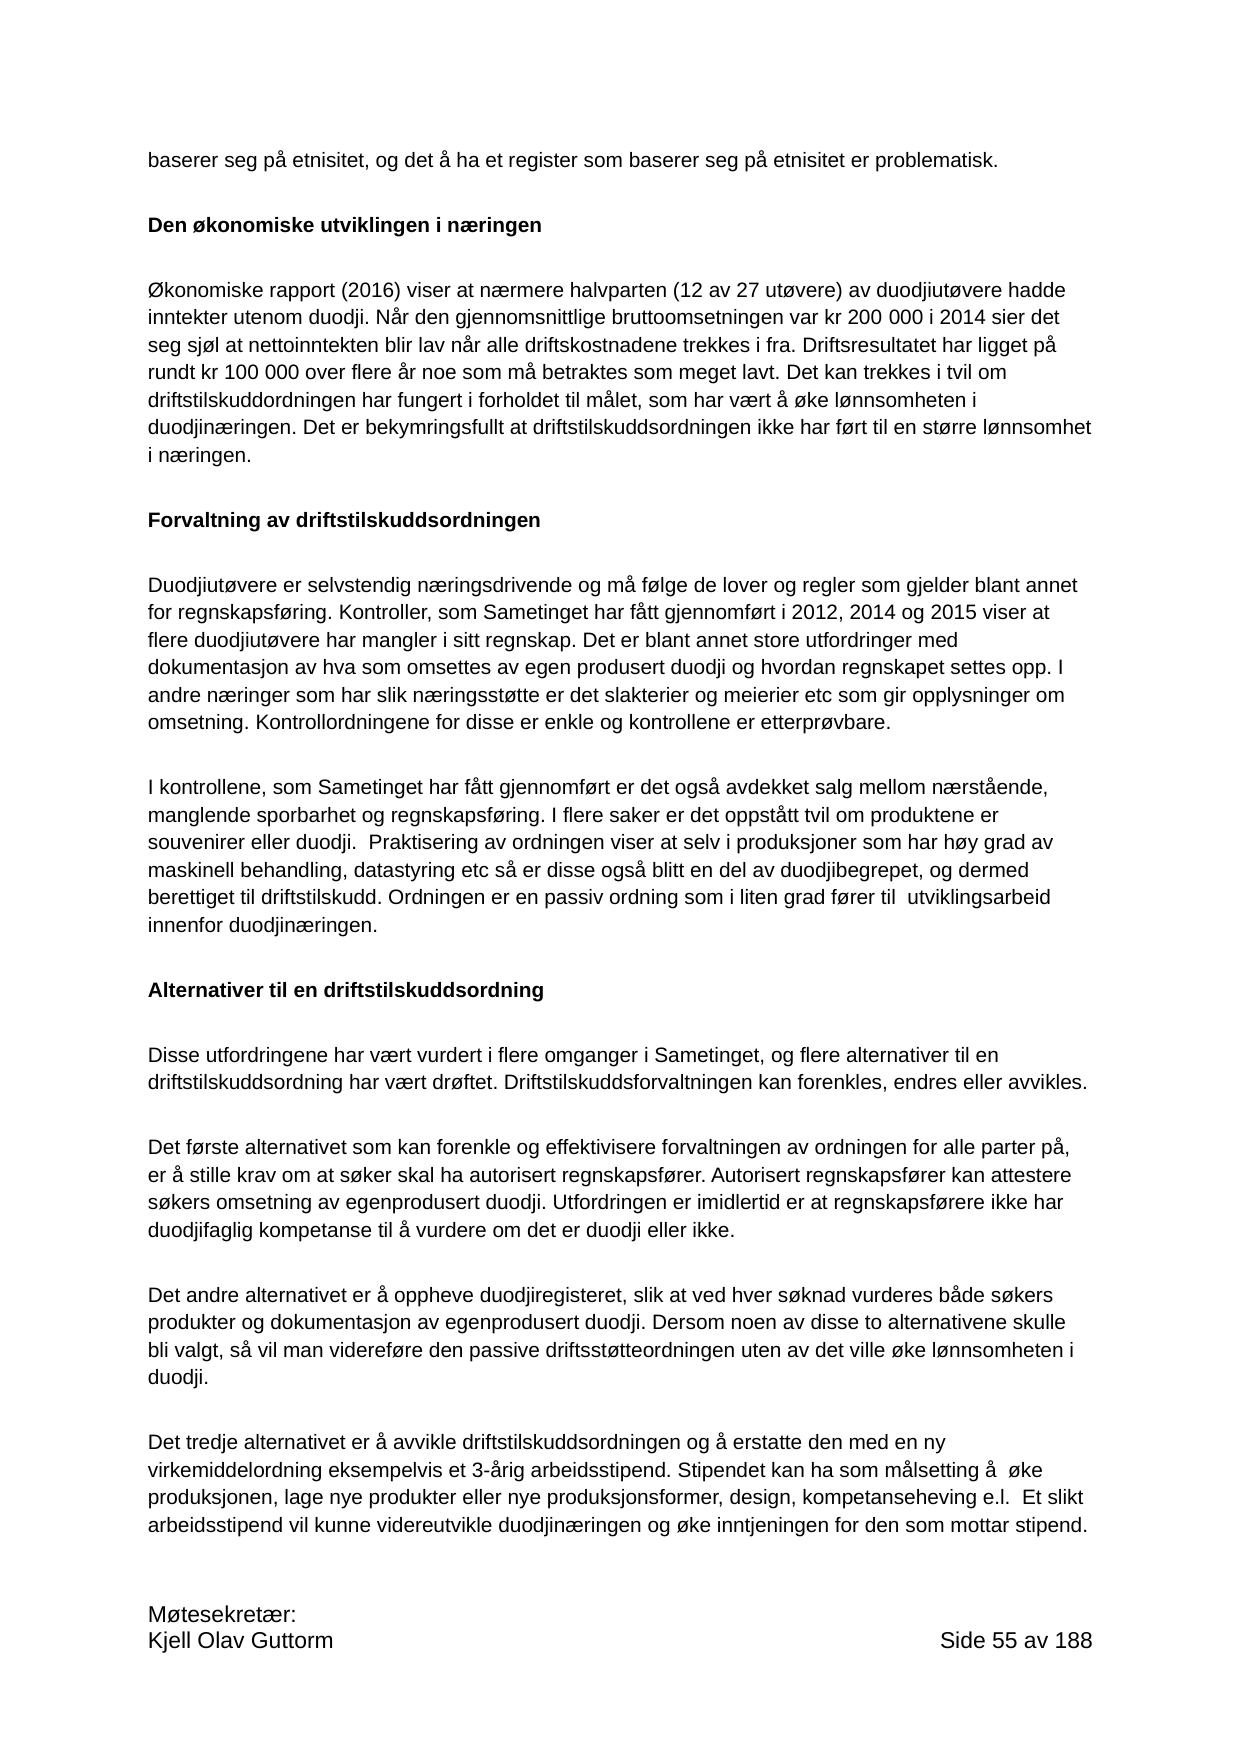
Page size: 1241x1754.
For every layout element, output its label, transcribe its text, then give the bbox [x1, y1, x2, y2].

table_header Forslag og merknader Sametingsrådets forslag til innstilling: Sametinget har drøftet Melding om duodji. Meldingen er vedlagt protokollen. Sametingsmelding om duodji 1 Innledning Dette er første gang Sametinget avgir en egen melding om duodji. Målet med meldingen er å utvikle et styringsdokument for duodji og signalisere tydeligere målsettinger for det politiske arbeidet. Sametinget må ha en langsiktig politikk og strategi for utviklingen av duodji. I likhet med andre næringer skjer det endringer blant annet i de økonomiske rammebetingelsene, rettsutvikling og innenfor duodjinæringen. Duodji er en kulturbærende næring som har stor betydning for samiske språk og kultur og samisk næringsutvikling. Det er viktig å sikre at duodji overlever både som kultur og næring. Duodji er også et viktig identitetsskapende element i det samiske samfunnet. Sametinget har et overordnet mål om å utvikle duodji som en framtidsrettet og attraktiv næring. Denne meldingen avgrenses derfor mot duodji som næring. Økt omsetning av egenprodusert duodji for et større marked står sentralt i Sametingets satsing. Med dette menes at duodjinæringen er istand til å tilpasse seg endringer og utfordringer i næringen, og at profesjonaliteten, inntjeningen og lønnsomheten i næringen økes. 2 Status duodjinæringen 2.1 Økonomisk rapport Det har blitt utarbeidet økonomiske rapporter om utviklingen i duodjinæringen siden 2006. Rapportene beskriver næringens økonomiske situasjon, og de årlige forhandlingene om næringsavtale for duodji tar utgangspunkt i denne. Rapportene viser økonomisk status for duodjiutøvere som har søkt driftstilskudd til Sametinget. Det er også gjort en sammenligning med tilsvarende oversikter for de tre foregående årene. Analysene er basert på data fra søknadene om forrige års økonomiske forhold. Oppsummert viser analyser fra økonomisk rapport 2016 at den gjennomsnittlige duodjiutøveren driver et enkeltmannsforetak, er kvinne og bosatt i Finnmark. Driftstilskuddet fra Sametinget er fortsatt en viktig faktor for utøverens økonomi. Uten driftstilskudd ville den gjennomsnittlige utøveren hatt et marginalt overskudd i sin virksomhet. Totalt blant søkerne var omsetning av egenprodusert duodji 8,5 millioner kroner. Gjennomsnittlig omsetning er ca kr 315.000. Det er stor variasjon i omsetningen av egenprodusert duodji for utøverne, fra 2,8 millioner kroner til 51.000 kroner. Sametinget antar at denne omsetningen også har andre ringvirkninger så som utsalgssteder for duodji, vanlige butikker, messearrangementer etc. I 2014 var kostnader til produksjonen større enn omsetningen i duodji. Det førte blant annet til at overskuddet (driftsresultatet)gikk ned i 2014. Ingen utøvere har rapportert underskudd i 2015 mot at det var 2 utøvere med underskudd i 2014. Det er for tidlig å si om det er en tendens eller ikke. Det var 27 søkere som sendte inn sine søknader på driftstilskudd i 2015 og 2016. Dette er 33 prosent av de registrerte duodjiutøverne. Dette er et markert færre antall søkere enn fra 2013 og tidligere år. Rapporten sier ikke noe om årsaken til nedgang i antall søkere. Det kan tenkes at søkertekniske forhold, naturlig avgang og kontroll av regnskap som Sametinget startet med i 2012 kan bidra til en forklaring. Tabell 2.1: Andelen søkere av alle registrerte utøvere Tallgrunnlaget for rapportene dermed er noe spinkelt til å trekke generelle konklusjoner om den økonomiske utviklingen i duodji. Med få respondenter kan mindre endringer føre til store relative utslag i statistikken. Likevel gir det oss en pekepinn over den økonomiske utviklingen i duodjinæringen. Den gjennomsnittlige duodjiutøveren er (for søknadsåret 2016): Vedkommende utøver driver et enkeltmannsforetak , er kvinne og bosatt i Finnmark. Av en total omsetning på 298.000 utgjør egenproduksjon av duodji 220.000. Omsetningen er på samme nivå som 2014, mens andelen egenproduksjon er gått noe ned. Driftsresultatet er 40 prosent, en økning på 13 prosent i forhold til tallene fra 2014 Driftstilskuddet er fortsatt en viktig faktor for utøverens økonomi. Uten driftstilskudd ville den gjennomsnittlige utøveren hatt et marginalt overskudd i sin virksomhet. I 2015 var det ingen utøvere med underskudd, mens det i 2014 var to og fire i 2012. Ti av søkerne i 2015 unngikk underskudd på grunn av det mottatte driftstilskuddet. Duodjiaktøren som har rapportert inn sine tall for 2015 er ikke så veldig ulik den aktøren som har rapportert sine tall tidligere år. For søknadsåret 2015 og 2016 kommer 67 prosent av søkerne fra Kautokeino og Karasjok. Andelen søkere fra Kautokeino er stabilt. Det er en liten nedgang i antall søkere fra Karasjok og en tilsvarende liten økning av søknader fra andre steder. I gruppen andre inngår søknader fra Nesseby, Tana, Porsanger, Kåfjord, Røros, Nordreisa, Sørfold og Sørreisa. Det er fortsatt en klar overvekt av kvinnelige søkere (70 prosent) – det samme som forrige år. Denne kjønnsfordelingen har vært relativt stabil siden 2010. Rapporten sier ikke noe om aldersfordeling på søkerne. For søknadsåret 2015 kom to søknader fra aksjeselskaper, resten var enkeltmannsforetak. I 2016 var det tre søknader fra aksjeselskap, resten er enkeltmannsforetak. For søknadsåret 2015 har en fjerdedel av søkerne formell utdanning i duodji. Med formell utdanning menes fagbrev eller høyere utdanning. Rapporten tar ikke for seg den tradisjonelle kunnskapsoverføringen som skjer i hjemmet. Seks personer har fagbrev og én person har høyere utdanning. Det er like mange personer som rapporterer at de har fagbrev innen duodji i 2012 som i 2014. I 2012 var det seks personer som rapporterte at de hadde høyere utdanning. For søknadsåret 2016 har ca 40% formell utdanning innen duodji. Åtte personer har fagbrev og to personer har høyere utdanning. Totalt var omsetning av egenprodusert duodji 7,3 millioner kroner i 2015 mot 8,5 millioner i 2016. Gjennomsnittlig omsetning er kr 303 000 i 2015 og ca kr 315 000 i 2016. Det er stor variasjon i omsetningen av egenprodusert duodji for utøverne, fra over 2 millioner kroner til 50 000 kroner. I 2014 viser tallene at driftsresultatet er redusert fra kr 107 000 i 2008 til kr 103 000. Dersom vi utelater de to store utøverene for 2014 får vi et fall i både inntekter, kostnader og resultat. Nedgang i gjennomsnittlige totale inntekter på kr 52 000, mens driftsresultatet viser en nedgang på kr 28 000. Når vi utelater de tre største utøverne i materialet for 2015 får vi et fall i både inntekter, kostnader, mens driftsresultatet fortsatt viser en stigning. Nedgang i gjennomsnittlige totale inntekter på kr 55.000, mens driftsresultatet viser en økning på kr 15.000. Av de 27 søkerne i 2015 har 12 utøvere (44 prosent) inntekter utenom duodji. Tre av disse har andre inntekter som er større enn inntektene fra duodji-aktiviteten. Fem av disse har relativt små (marginale) andre inntekter. De fire siste har andre inntekter rundt halvparten av duodji-inntektene. Av de 27 søkerne i 2016 har 10 utøvere (37 prosent) inntekter utenom duodji. Tre av disse har andre inntekter som er større enn inntektene fra duodji-aktiviteten. Tre har relativt små (marginale) andre inntekter. De fire siste har i gjennomsnitt andre inntekter rundt halvparten av duodji-inntektene. Som tidligere år er det for søknadsåret stor variasjon mellom den utøver som har den høyeste totale inntekten (ca 3,3 mill) og den utøver med den laveste (51.000). Det er et relativt markert skille i utviklingen i gjennomsnittlige inntekter og kostnader fram til 2010 og etter 2010. Tallene for 2014 viser en liten tilbakegang fra 2012, men fortsatt en stigning i forhold til 2010. Tallene for regnskapsåret 2015 for samtlige utøvere viser at selv om økningen i kostnader og inntekter flater noe ut går driftsresultatet opp med ca 10 %. Rapportene for 2015 og 2016 viser at den viktigste salgskanalen er direkte salg. Praktisk talt alle mener dette er viktig. Men også messer – som langt på vei også er en direkte salgskanal – kommer høyt opp. Internett og postordresalg anses som de minst viktige salgskanalene. 2.2 Definisjon av duodji Ved utformingen av en langsiktig politikk for duodjinæringen er det nødvendig å ha en oppfatning om hva duodji er. Hvor går grensen mellom et kommersielt masseprodusert produkt og duodji? Hvilken vekt skal samisk kultur skal ha i den framtidige utviklingen av duodji? Samtidig skaper samisk nydesign nye markeder og nye kundegrupper. For enkelte er samisk inspirerte klær en viktig del av den samiske identiteten. Duodjiproduksjonen vil endre seg med utviklingen i resten av samfunnet. Det kommer nye materialer, nye produkter, ny design, nye produksjonsmetoder, nye råvarer og nye markeder. Det er ulik grad av mekanisering innenfor duodjinæringen og det er også ulike oppfatninger om hvilke materialer som kan tillates i duodjiproduksjonen. Dette skaper utfordringer ved en definisjon av duodji, og en definisjon må av den grunn være såpass fleksibel og overordnet at den tar hensyn til blant annet framtidige endringer. Innenfor duodjinæringen finner vi dag både tradisjonell duodji og ny samisk design. Siden duodji kan være så mangeartet, har det over lengre tid vært forsøkt å få til en felles definisjon av duodji. De samiske duodjiorganisasjonene Sámiid Duodji og Duojáriid Ealáhussearvi kom i 2014 fram til at en detaljert definisjon for all duodji ikke er mulig, men ble enige om en felles overordnet definisjon av duodji: «Duodji er et samisk samlebegrep for all form for skapende aktiviteter utformet av duojár. Dette omfatter håndverk, brukskunst og bearbeidede materialer med basis i samisk kultur og tradisjoner. Duodjiproduksjon( duoddjon) omfatter fremstilling av egenproduserte kvalitetsvarer, bruksting, gjenstander og klær som gjenspeiler samisk levemåte og kulturtradisjoner både når det gjelder valg og bearbeiding av råmaterialer, samt den estetiske utfoldelsen ved formgivning, utforming og produksjons metode.» Sameslöjdstiftelsen Sámi Duodji i Sverige definerer duodji som:”Sámi duodji, samiskt hantverk, är den samiska benämningen för handgjorda samiska produkter som kläder, husgeråd, redskap och utsmyckning. Hantverket har en lång tradition. Grunden för samiskt hantverk är också idag material från naturen. Samiskt hantverk är utfört efter gammal tradition och tillpassat nya tekniker och användningsområden från ort till ort. Med duodji menar vi den slöjd och det konsthantverk som tillverkats av samer, dvs. det som utgår från samiska traditioner, samiskt formtänkande, samiska mönster och färger. Ordet duodji används också som ett äkthetsmärke för sameslöjd och samiskt konsthantverk. Det handlar i första hand om hantverket och om den samiska livsformen i andra hand.” I forbindelse med arbeidet som Samerådet har igangsatt om revitalisering av duodji merke, så har det vært forsøkt å få en felles definisjon av duodji over landegrensene. Dette har imidlertid ikke latt seg gjøre. Sametinget ser at en detaljert definisjon av duodji er en utfordring, og det er et spørsmål om en slik definisjon er hensiktsmessig. Det er viktig å ikke lage en så snever ramme for duodji som kan bidra til å hemme en naturlig utvikling av næringen. En snever definisjon kan på sikt svekke betingelsene for en lønnsom næringsutvikling. En definisjon må av den grunn være såpass fleksibel og overordnet at den tar hensyn til blant annet framtidsretta utvikling i duodjinæringen. Sametinget mener derfor at definisjonen som duodjiorganisasjonene Sámiid Duodji og Duojáriid Ealáhussearvi kom fram til i 2014 vil være dekkende for det videre arbeidet. 2.3. Aktører i duodji Duodjiorganisasjonene Sámiid duodji og Duojáriid Ealáhussearvi og Sametinget undertegnet en hovedavtale for duodjinæringen 29.03.05. I avtalen går det fram at partene skal føre forhandlinger om en løpende næringsavtale for duodji med tiltak som tar sikte på en utvikling av næringen i samsvar med de politiske mål og retningslinjer for næringen som til enhver tid er vedtatt i Sametinget. Den største aktøren i duodji, Duodjeinstituhtta, er ikke en del av forhandlingene om næringsavtale for duodji. Duodjiorganisasjonene er Sametingets viktigste samarbeidsaktører innen duodjinæringen. Organisasjonene oppnevner blant annet medlemmer til fagutvalg for duodji og økonomisk utvalg. De utarbeider også en rekke utredninger og rapporter som danner viktige beslutningsgrunnlag også for Sametinget. Sámiid duodjis formål er å fremme duodjiutøvernes interesser økonomisk, faglig, sosialt og kulturelt. Organisasjonen skal blant annet bedre duodjiutøvernes rammebetingelser. Den skal også være pådriver for utvikling av kulturbærende og næringsrettet duodjivirksomhet. Duojáriid Ealáhussearvis formål er å arbeide for at den enkelte duodjiprodusent får tilfredsstillende arbeidsbetingelser og utviklingsmuligheter. Organisasjonen skal også fremme bedre rammevilkår for enkeltprodusenters lønnsomhet. Tabell 2.2 Medlemsutvikling i Sámiid Duodji og Duojáriid Ealáhussearvi fra 2012 – 2016: Siden 2012 har antall medlemmer i Sámiid Duodji økt fra 170 til 193 i 2016. Duojáriid Ealáhussearvi er en mindre organisasjon enn Sámiid Duodji, og her har medlemsutviklingen mer eller mindre vært stabil de siste årene. Stiftelsen Duodjeinstituhtta har en viktig rolle i forhold til utvikling og veiledning av duodjifaglige spørsmål og regionale utviklingsprosjekter. Duodjeinsituhttas hovedmål er å fremme næringsutvikling med utgangspunkt i tradisjonell duodji. Instituttet skal være et landsomfattende teknisk og faglig kompetanse miljø innen duodji. Duodjeinstituhtta skal også medvirke til å utvikle og bistå med fagkompetanse innen duodji, yte bistand og produktutvikling og produksjonsveiledning, initiere til å delta i forsøks- og utviklingsarbeid. Duodjienstitutuhtta har i 2017 5 lærlinger og en lærekandidat. Opplæringskontoret i reindrift og duodji har hovedkontor i Kautokeino. Opplæringskontoret har tilbud om fagopplæring til lærekandidat eller lærling innenfor duodjinæringen. Et av vilkårene for bli tatt opp som lærling er at vedkommende har videregående skole innenfor duodjifaget. I perioden 2012 til 2016 har 16 lærlinger/ lærekandidater fått fagbrev. Det er også flere som har utsatt fagprøven til 2017. Tabell 2.3 Oversikt over antall lærlinger med fagprøve fra 2012 – 2016 (Opplæringskontoret for reindrift og duodji, 2017): Sametinget finansierer alle ovennevnte aktørene gjennom Sametingets årlige budsjettforhandlinger. 3 Sametingets virkemidler Sametinget avsetter og bruker betydelige midler til duodji. I 2017 var det satt av kr 34,5 millioner til næringsformål. Av dette er 14 millioner avsatt til duodji. Dette innebærer at 40 % av næringsbudsjettet er satt av til duodji. Regnskapet for 2016 viser at det ble brukt ca kr 15 millioner til duodji. Dette innebærer at i 2016 ble 46 % av midlene som Sametinget disponerer til næring, brukt til duodji. Tabell 3.1 Sametingets budsjett for duodjinæringen for 2016 Sametinget satte i 2016 av 7,9 millioner kroner til Næringsavtalen, 4,5 millioner til Duodjeintituhtta og nær 1,6 millioner kroner til Oppplæringskontoret i budsjettet for 2016. 3.1 Hovedavtalen for duodji Hovedavtalen for duodji ble vedtatt i 2005 og endret den 19.3.2007. Avtalen er inngått mellom Sametinget og duodjiorganisasjonene Landsorganisasjonen Sámiid Duodji og Duojáriid Ealáhussearvi. Avtalen angir blant annet retningslinjer og grunnlag for forhandlinger om næringsavtale for duodji og innretningen av duodjiregisteret. 3.2 Næringsavtalen for duodji Næringsavtalen for duodji, som årlig fremforhandles mellom duodjiorganisasjonene Sámiid duodji og Duojáriid Ealáhussearvi og Sametinget, er Sametingets viktigste redskap for utvikling av duodji. Målet for næringsavtalen er å utvikle en næringsrettet duodji med økt lønnsomhet og omsetning av egenproduserte varer. Næringsavtalen inneholder blant annet driftstilskudd til duodjiutøvere, investerings- og utviklingstilskudd, etablerertilskudd, velferdsordninger, salgsfremmende tiltak og tilskudd til organisasjoner. I tillegg inneholder næringsavtalen tiltak som avtales under forhandlingene så som kompetansehevende tiltak, merkevarebygging, tiltak innen salg og markedsføring etc. Partene setter av en totalramme og duodjimidlene øremerkes i en egen avsetning. Gjennom Sametingets årlige budsjettforhandlinger avsetter deretter Sametinget midler til duodjiformålene. Dette gjelder både tiltakene som er fremforhandlet, og direkte tilskudd til Duodjeinstituhtta og Opplæringskontoret for reindrift og duodji. Sametingsrådet fastsetter regelverk for disse virksomhetene. Driftstilskudd Driftstilskuddsordningen gjelder for duodjibedrifter som produserer tradisjonell duodji, og som er godkjent i duodjiregisteret. Fagutvalget i duodji er oppnevnt av duodjiorganisasjonene. Det er Fagutvalget i duodji som foretar en konkret vurdering av hvert produkt og vedtar om søker kan godkjennes i duodjiregisteret eller ikke. Duodjiproduktene godkjennes enkeltvis, og fagutvalget legger til grunn ulike kriterier i denne vurderingen. Fagutvalget vurderer blant annet om produktet har basis i samisk kulturtradisjon, graden av maskinbearbeiding, hvilke materialer som er brukt, kvaliteten og bruken av produktet. Samisk design kan ikke omfattes av driftstilskuddsordningen, men samisk design omfattes av andre ordninger innenfor duodji og kulturnæring som Sametinget forvalter. For å kunne bli vurdert i duodjiregisteret, så er det et krav om at søker skal tilfredsstille vilkårene for registering av Sametingets valgmanntall, men trenger ikke å stå i mantallet. Avtalepartene har i flere omganger vurdert om kravet til etnisitet skal slettes, men er blitt enige om å videreføre det. I følge økonomisk rapport for duodjinæringen, har driftstilskudd blitt en viktigere del av duodjiutøverens økonomi enn tidligere. Uten driftstilskudd ville den gjennomsnittlige utøveren hatt underskudd i sin virksomhet. En utfordring med denne ordningen er at det ikke finnes en omforent definisjon av hva duodji er. Det er ulike oppfatninger blant annet om i hvor stor grad en kan tillate maskinbearbeiding av produkter før det ikke lenger kan defineres som duodji. 3.3 Sametingets satsing på kulturnæring – Dáhttu Sametinget startet i 2012 en egen satsning for å jobbe med utviklingen av en mer lønnsom samisk kulturnæring. Et av satsningsområdene var å gjennomføre bedriftsutviklingsprogram for kulturnæringen, kalt Dáhttu. Dette er et nettverks- og bedriftsutviklingsprogram for kulturnæring som er utviklet av Kreativ Industri på oppdrag fra Sametinget. Gjennom Dáhttu får samiske kulturnæringsaktører blant annet arbeide med forretningsidé, etableringshjelp og strategiutvikling. Hvert program har plass til 12 kulturnæringsutøvere som har ønske og vilje til å skape en lønnsom bedrift. En sentral målsetting med programmet er også å skape et nettverk mellom aktørene. Programmet går over ett år og inneholder tre samlinger samt at hver deltager får 30 rådgivningstimer hver. Målet er at etter endt program skal flere kunne leve av sin kulturnæringsbedrift. Et slikt program ble også gjennomført for duodjiutøvere. Her deltok 12 bedrifter hvorav 10 kom fra Finnmark og 2 fra Troms. Resultatene fra samlingen er det vanskelig å si noe om ennå, men i spørreundersøkelsen etter gjennomført program svarte mange av bedriftene at de opplevde en økt lønnsomhet og økt kompetansenivå etter samlingene. Sametinget har videreført denne satsningen i nye tre år fra 2017, som duodjinæringen også vil kunne dra nytte av. 4 Innsatsområder Duodji er en viktig kulturbærer, og Sametinget mener det bør være mulighet til å utvikle en mer næringsrettet duodji. Duodjinæringen skal være lønnsom, samtidig skal det være rom for utvikling, både den tradisjonelle duodjivirksomheten og nye produkter med basis i samisk kultur. Sametingets hovedmål for duodji i næringssammenheng er å utvikle duodji som en framtidsrettet og attraktiv næring i samiske områder. Duodjinæringen må ses i sammenheng med samiske kulturnæringer, og generelt det vekst- og utviklingspotensialet som ligger her. I utviklingen av kulturnæringsbransjen er det et fokus på kompetanse, fordi det forventes vekst i nettopp disse bransjene i framtida. Duodjinæringen opplever internasjonal konkurranse fra virksomheter som ikke har sin bakgrunn i samisk kultur. Noen duodjiutøvere har fokus på sitt håndverk og ikke nødvendigvis på lønnsomhet i seg selv. I denne sammenheng er det sentralt at duodji er en kulturbærende næring som har stor betydning for samisk kultur og språk. Sametinget vil allikevel fortsette arbeidet med å utvikle duodji som næring med fokus på lønnsomhet, samtidig som bevaring og utvikling av samisk kultur ligger i bunn. Sametinget er opptatt av at duodji har gode økonomiske vilkår og videreutvikles både som næring og kultur. Duodji er også en del av identitetsskapende virksomhet. Innsatsområde 1 - Rekruttering Utfordringer Rekruttering til duodjinæringen er liten. Sametinget har tilskuddsordninger både for elever i videregående skole og høgskole, hospitering hos etablerte bedrifter og en støtteordning for opplæringskontor. Duodjeinstituhtta har også en veiledningsvirksomhet og tar imot lærlinger. Allikevel er det et fåtall av disse som etablerer seg som duodjiutøvere på heltid etter endt utdanningsløp. Av de som etablerer seg er det flest enkeltmannsbedrifter, som ofte baserer seg på de samme produktene som andre utøvere har og i det samme markedet, og dette kan virke begrensende for bedriftens vekst. Rekruttering til duodjinæringen vil fortsatt være viktig, og at det finnes stipend til elever, studenter og til lærlingordningen. Regionalanalyse for samisk område 2016 (Telemarksforskning) viser at samiske områder har lavere etableringsfrekvens i næringslivet enn andre områder i landet. Andre analyser viser at flere samiske bedrifter ikke har som mål å vokse, men er tilfreds med at bedriften går med overskudd og at bedriften klarer seg økonomisk. For Sametinget vil det være av interesse å få mer kunnskap om hvorfor unge ikke etablerer duodjivirksomheter på heltid etter endt utdanning. Den økonomiske rapporten for duodji for 2015 og 2016 viser at Sametinget i liten grad har lyktes i å stimulere til vekst i næringen, til tross for økte virkemidler gjennom driftstilskuddsordninger for områder utenfor Finnmark. I dag finnes det få duodjibedrifter utenfor Finnmark. Det er en målsetting å øke rekruttering til duodji i det lule- og sørsamiske området, og øke kommersialiserings- og inntjeningspotensialet i disse områdene. Duodjeinstituhtta har veiledningsvirksomhet også i Troms, Nordland og i sørsamisk område. I tillegg har Arran hatt en satsning på duodji. Mye av denne virksomheten er knyttet til grunnleggende kurs innen duodji og veiledning. Det er imidlertid få etablerte duodjibedrifter i disse områdene. Utfordringen er å heve kompetansen i duodji og med det videreføre den immaterielle kulturarven innen duodji i kyst-, lule- og sørsamiske områder. Siktemålet må være å bevare og utvikle denne kulturarven og også forsøke å skape levedyktige duodjivirksomheter. For mange er duodji og produksjon av samisk inspirerte klær en viktig identitetsskapende virksomhet. En viktig forutsetning for at duodjinæringen skal utvikle seg er at denne utviklingen er tilpasset andre trender i det samiske samfunnet. Oppvisninger av klær, catwalk etc skaper nysgjerrighet og kreativitet. Slike arrangementer skaper større interesse for samisk kultur og kan være med på å motivere unge til å starte med nye virksomheter. Det forholdet at folketallet går nedover i samiske områder og byene vokser gjør at slike identitetsskapende elementer blir viktigere for unge som bor utenfor de tradisjonelle samiske områdene. Sametinget må vurdere flere satsinger på områder utenfor Indre-Finnmark, slik at ulike typer duodji, tradisjoner og teknikker videreføres og utvikles. Den tradisjonelle kunnskapsoverføringen i hjemmet, kulturinstitusjoner og duodjiorganisasjonenes virksomhet som bidrar til å få opp interessen for duodji, vil være viktig i en slik sammenheng. Mål Sikre rekruttering av unge til duodjinæringen Strategier Videreutvikle gode finansieringsordninger for unge Utrede mulige årsaker til lav etableringsfrekvens Arbeide for rekruttering gjennom kursvirksomhet Innsatsområde 2 – Lønnsomhet Utfordringer I likhet med andre næringer er lønnsomhet avgjørende for en gunstig utvikling i en næring. Næringsavtalen i duodji er et av de virkemidlene Sametinget har til å sikre en næring i utvikling. Til tross for at Sametinget har gunstige finansieringsordninger, så øker ikke lønnsomheten i duodji. Det kan være flere årsaker til at lønnsomheten i duodji ikke øker. For det første har tradisjonell duodji arbeidskrevende og tidkrevende prosesser for å hente ut og bearbeide råmaterialer. For det andre er prissetting av produktene en utfordring. Prisene er i stor grad relatert til tilbud og etterspørsel etter en vare. I rapportene går det fram at prisene for duodjiproduktene ikke øker i takt med prisstigningen ellers i samfunnet. Kostnadene øker mer enn inntektene. Næringen selv bør i stor grad være med å sette føringer i hvordan duodjiproduktene skal prissettes. Vi antar at en del av denne utfordringen også dreier seg mot problemet med å nå ut til større markeder, se nærmere innsatsområde 5, «Større markeder». Utfordringen vil være å øke lønnsomheten i tradisjonell duodji. I den videre satsingen på duodji bør det vurderes om det er mer hensiktsmessig å skille ut nydesign/ moderne duodji og knytte mer opp mot den satsingen som skjer i kulturnæringer. De fleste duodjiutøvere er enkeltpersonsforetak som i liten grad har formalisert kontakt med andre utøvere. For enkelte vil samarbeid og nettverk med andre aktører kunne være positivt både for den faglige utviklingen og ikke minst for lønnsomheten. Det gjelder spesielt de som nettopp har etablert ny virksomhet. Sametinget har i sine bedriftsutviklingsprogrammer prioritert nettverksbygging nettopp med den hensikt å bedre lønnsomheten. Samarbeid med andre utenom duodjinæringen kan åpne nye markeder. Spesielt gjelder det reiselivsnæringen og arrangørmarkedet. Fordelen med det er at duodjiutøveren lettere når potensielle nye kunder uten at det koster all verden. Det vil også gi en vinn-vinn situasjon i og med reiselivsnæringen samtidig får presentert levende samisk kultur og lokalproduserte kvalitetsprodukter. Noen duodjiutøvere er avhengig av å bruke råvarer fra naturen. Utfordringen for disse er at de ikke har en lovfestet rett til motorisert ferdsel i utmarka i forbindelse med råvareinnhenting. De er avhengig av å få dispensasjoner fra motorferdselsforbudet. En slik praksis fører til merarbeid for duodjiutøverne. Motorferdselsloven må endres slik at duodjiutøverne likestilles med andre næringsutøvere som har slik rett. For å kunne ha en levedyktig duodjinæring må det være et fokus blant annet på produktutvikling, design, hospitering, veiledning, utdanningsstipend, investeringer og marked og salg. Enkelte har behov for å fornye driftsapparatet og se på nye produksjonsformer. Sametinget må fortsatt prioritere tilskudd til investeringer, etablerertilskudd og bedriftsutvikling. Det vil være naturlig å prioritere samarbeids- og utviklingsprosjekter, markedsanalyse og salgs- og markedsføringstiltak. Mål Øke lønnsomheten i duodji Strategier Videreføre finansieringsordninger for utviklings- og investeringstiltak Formalisere samarbeid og nettverk mellom duodjiutøvere Lette tilgangen til utmarka for å hente inn råvarer Innsatsområde 3 – Virkemidler tilpasset duodjinæringen Utfordringer Tilskuddsordningene i duodji blir som oftest fastsatt under forhandlingene om en næringsavtale. Endringer av disse skjer etter behov og følger i stor grad også de krav som Sametinget setter for andre tilskuddsordninger. Den ordning som har vært oftest i fokus er driftstilskuddet til duodjiutøverne. Driftstilskudd skal sikre at duodjiutøvere kan drive næringsvirksomhet med overskudd. Dette tilskuddet er ment å dekke merkostnader som er bundet til mye bruk av arbeidskraft, og der det er utfordringer med å mekanisere produksjonen. Dette tilskuddet har også hatt stor betydning i å sikre den tradisjonelle duodjiutøvelsen. Utfordringen med driftstilskuddsordningen kan oppsummeres i to deler: Den økonomiske utviklingen i næringen og forvaltningen av driftstilskuddsordningen. I tillegg er også duodjiregisteret et register som baserer seg på etnisitet, og det å ha et register som baserer seg på etnisitet er problematisk. Den økonomiske utviklingen i næringen Økonomiske rapport (2016) viser at nærmere halvparten (12 av 27 utøvere) av duodjiutøvere hadde inntekter utenom duodji. Når den gjennomsnittlige bruttoomsetningen var kr 200 000 i 2014 sier det seg sjøl at nettoinntekten blir lav når alle driftskostnadene trekkes i fra. Driftsresultatet har ligget på rundt kr 100 000 over flere år noe som må betraktes som meget lavt. Det kan trekkes i tvil om driftstilskuddordningen har fungert i forholdet til målet, som har vært å øke lønnsomheten i duodjinæringen. Det er bekymringsfullt at driftstilskuddsordningen ikke har ført til en større lønnsomhet i næringen. Forvaltning av driftstilskuddsordningen Duodjiutøvere er selvstendig næringsdrivende og må følge de lover og regler som gjelder blant annet for regnskapsføring. Kontroller, som Sametinget har fått gjennomført i 2012, 2014 og 2015 viser at flere duodjiutøvere har mangler i sitt regnskap. Det er blant annet store utfordringer med dokumentasjon av hva som omsettes av egen produsert duodji og hvordan regnskapet settes opp. I andre næringer som har slik næringsstøtte er det slakterier og meierier etc som gir opplysninger om omsetning. Kontrollordningene for disse er enkle og kontrollene er etterprøvbare. I kontrollene, som Sametinget har fått gjennomført er det også avdekket salg mellom nærstående, manglende sporbarhet og regnskapsføring. I flere saker er det oppstått tvil om produktene er souvenirer eller duodji. Praktisering av ordningen viser at selv i produksjoner som har høy grad av maskinell behandling, datastyring etc så er disse også blitt en del av duodjibegrepet, og dermed berettiget til driftstilskudd. Ordningen er en passiv ordning som i liten grad fører til utviklingsarbeid innenfor duodjinæringen. Alternativer til en driftstilskuddsordning Disse utfordringene har vært vurdert i flere omganger i Sametinget, og flere alternativer til en driftstilskuddsordning har vært drøftet. Driftstilskuddsforvaltningen kan forenkles, endres eller avvikles. Det første alternativet som kan forenkle og effektivisere forvaltningen av ordningen for alle parter på, er å stille krav om at søker skal ha autorisert regnskapsfører. Autorisert regnskapsfører kan attestere søkers omsetning av egenprodusert duodji. Utfordringen er imidlertid er at regnskapsførere ikke har duodjifaglig kompetanse til å vurdere om det er duodji eller ikke. Det andre alternativet er å oppheve duodjiregisteret, slik at ved hver søknad vurderes både søkers produkter og dokumentasjon av egenprodusert duodji. Dersom noen av disse to alternativene skulle bli valgt, så vil man videreføre den passive driftsstøtteordningen uten av det ville øke lønnsomheten i duodji. Det tredje alternativet er å avvikle driftstilskuddsordningen og å erstatte den med en ny virkemiddelordning eksempelvis et 3-årig arbeidsstipend. Stipendet kan ha som målsetting å øke produksjonen, lage nye produkter eller nye produksjonsformer, design, kompetanseheving e.l. Et slikt arbeidsstipend vil kunne videreutvikle duodjinæringen og øke inntjeningen for den som mottar stipend. Ordningen med driftstilskudd er blitt såpass utfordrende og arbeidskrevende å forvalte at det ikke er hensiktsmessig å videreføre en slik ordning. En avvikling av driftsstøtten til fordel for utviklingsretta tiltak vil gjøre det enklere å prioritere tiltak som er tilpasset utviklingen i duodjinæringen og i samfunnet for øvrig. Det å prioritere arbeidsinnsats mot utviklingstiltak vil på sikt føre til at flere unge vil kunne velge en framtid i duodjinæringen. Duodjiorganisasjonene vil være viktige samarbeidspartnere i å lage ordninger som er tilpasset duodjinæringen. Tilskudd til investering, utviklingstiltak, hospitering og etablerertilskudd fungerer hensikstmessig og disse kan uten videre tilpasses behovene i duodjinæringen og utviklingen ellers i samfunnet. Mål Øke lønnsomheten i duodji Strategier Tilpasse tilskuddsordningene slik at de sikrer en fremtidsrettet duodjinæring Erstatte dagens ordning med driftstilskudd med en arbeidsstipend-ordning Innsatsområde 4 - Kompetanseheving Utfordringer Duodjinæringen har behov for kompetanseheving på ulike nivå. Sametinget har satset på bedriftsutviklingsprogrammer også innenfor duodji gjennom sin kulturnæringssatsning. Innad i duodjinæringen er det diskusjoner hvorvidt veiledningsvirksomheten klarer å heve kompetansen i duodjinæringen, og om de midlene som settes av til veiledning skaper mer sysselsetting, eventuelt om lønnsomheten øker. Utfordringen vil være å avklare om hvordan kompetansehevingen skal skje i duodjimiljøene, og også hvor stor vekt næringsperspektivet skal vektlegges når det kompetansetiltak skal settes i gang. Duodjeinstituhtta har en viktig rolle til utvikling og veiledning av duodjifaglige spørsmål og regionale utviklingsprosjekter. Sametinget ser at også DI har en stor kompetanse og en desentralisert organisasjon, som er viktig for den videre utviklingen og rekruttering til duodji. Sametinget ønsker at Duodjeinstituhtta skal være med i den videre utviklingen og ta del i større grad enn tidligere. Duodjeinstituhtta skal først og fremst være et senter for utvikling av en næringsrettet duodji. Det forholdet at to duodjiorganisasjoner og Duodjeinstituhtta stort sett jobber mot samme mål betinger et tettere samarbeid mellom disse tre. Sametinget bevilger tilskudd til disse og for Sametinget er det viktig å vurdere hvilken nytte disse midlene har. Sametinget har i flere sammenhenger foreslått en sammenslåing og mer formalisert samarbeid mellom organisasjonene uten at det har ført fram. For å få til en mer effektiv bruk av ressursene og koordinering av innsatsen mot duodjinæringen vil det være naturlig at Duodjeinstituhtta inngår som en del av næringsavtalen for duodji fra 2018. Kompetanseheving er et av de tiltakene som de fleste i duodji har behov for i en eller annen sammenheng. Kompetansetiltak må være i samsvar med næringens behov, og at disse har en viss kvalitet som kommer næringen til gode. De fleste kompetansemiljøer har erfaring med og rutiner for å gjennomføre slike tiltak. Forskjellige typer bransjekurs inngår i denne vurderingen. Grunnutdanning i duodji er et ansvar for videregående skole og høgskoler. De tiltak Sametinget kan prioritere er kompetansehevende tiltak som er direkte næringsrettet. Mål Øke den forretningsmessige delen av duodji Strategier Sikre finansieringsordninger for næringsrettede kurs Sørge for at Duodjeinstituhtta og duodjiorganisasjonene koordinerer kompetansehevingstiltak Innarbeide Duodjeinstituhtta i Hovedavtalen for duodji Gjennomgang av organisering av duodjinæringa Innsatsområde 5 – Et større marked Utfordringer Økonomisk rapport for duodjinæringen 2015 viser at direkte salg til kunden fortsatt er den viktigste salgskanalen for duodjiproduktene. Internett og postordresalg anses som minst viktig. Dette er i kontrast til samfunnet forøvrig, der vi ser en økende tendens til at mer og mer av omsetningen skjer over nett. For duodjiutøverne er det viktig at de tar del i den teknologiske utviklingen og aktivt bruker internett som en del av sin markedsføring. Synlige produkter og større tilgjengelighet på nett kan føre til økt omsetning for duodjiutøverne. Profilering av tradisjonell duodji, utvikling av nydesign og markedsføring av kvalitetsprodukter vil på sikt kunne føre til en mer lønnsom duodjinæring . I 2013 gikk duodjiorganisasjonene Duojáriid Ealáhussearvi og Sámiid Duodji sammen om et prosjekt om merkevarebygging i duodji. Målet med merkevaresatsingen er å skape lønnsomme virksomheter, slik at utøverne skal kunne leve av å produsere duodji. Det er ønskelig å bygge opp en velfungerende organisasjon som ivaretar merkevaren, og som knytter til seg flere dyktige håndverkere. Det blir understreket av funnene i undersøkelsene at produktene i dag har som fortrinn at de er unike og av høy kvalitet. En felles svakhet er at de i liten grad er tilgjengelige. I rapporten konkluderes det med at det er et ønske blant utøvere om en merkevaresatsing, spesielt blant de som har ambisjoner om vekst utover lokalmarkedet og turister. Rapporten anbefaler at det sees ytterligere på disse håndverkernes tidligere erfaringer innen merkevarearbeid og produktutvikling. Bistand til produktutvikling og markedstilpasning var et ønsket tiltak blant informantene. Anbefalingene fra undersøkelsen var å jobbe videre med kartlegging av disse virksomhetenes behov ved å se nærmere på deres kunnskap om eget marked, og nødvendigheten av fremtidig produktutvikling. Det ble også anbefalt å få mer kjennskap til dagens markedsposisjon for å bruke kunnskapen til videre markedsutvikling. Kopiering av duodji er fortsatt en stor utfordring og rettsvern for duodji er et av de områdene som krever et samarbeid over landegrensene. Meldingen vil ikke kunne løse disse utfordringene, men det er viktig å ha strategier for hvordan disse kan løses. Blant annet er det nødvendig å samarbeide med duodjimiljøene i de andre landene. Rettsvern for duodji innebærer rettsvern mot utenforståendes urettmessige bruk av duodji i kommersiell hensikt. Samerådet satte i gang et prosjekt om revitalisering av duodjimerket i 2015. Prosjektets mål var skissert slik: «Utrede hvordan Sámi Duodji varemerket kan revideres og revitaliseres, samt bruken av duodjimerket. Utrede innholdet i samisk duodji og komme frem til en felles definisjon av samisk duodji.» I prosjektrapporten uttales det blant annet at duodjitradisjon og duodjikunnskap har behov for juridisk beskyttelse. En varemerkeordning kan ses på som en måte å realisere selvbestemmelse over duodji og samisk kultur på grunnlag av eksisterende lovverk. Ordningen er også en indirekte måte å oppnå innflytelse over utnyttelsen av samisk kultur. Rapporten konkluderer med at det er et klart behov for en effektiv og koordinert samisk sertifiseringsordning. Det er nødvendig å utvide sertifiseringa til å gjelde også produkter utover tradisjonell duodji, og derfor må sertifiseringsordningen omfatte flere ledd for å dekke også dette behovet. Prosjektet foreslår en sertifiseringsordning som består av minst to varemerker – ett for “tradisjonell duodji” og ett for “produkter produsert av samer/samiske produkter”. Det foreslås at varemerket har en sentral eller en desentralisert allsamisk eier, og at lisens utstedes av lokale representanter, som også forvalter varemerkene. Mål Økt omsetning av egenprodusert duodji Strategier Følge opp utvalgte bedrifter som vil tilpasse sine produkter til markedet Utarbeide en felles profil og merke for duodjiprodukter Utvikle duodjiprodukter med grunnlag i samisk kultur og samiske kulturtradisjoner 5 Økonomiske og administrative konsekvenser Oppfølging gjennom Sametingets årlige budsjett og gjennom forhandlingene for Næringsavtalen for duodji og årlige budsjettvedtak, fastsettes økonomiske og administrative følger. Avvikling av driftstilskuddsordningen vil frigjøre midler til andre formål Eventuelle endringer vil skje innenfor de rammer som er satt til forvaltningen av midler til duodjinæringen. Vurdering Det er første gang en slik melding lages. Sametinget har tidligere utarbeidet redegjørelser, og den siste ble utarbeidet i 2014. Melding om duodji skal være et styringsdokument for Sametingets satsning på duodji. Sametinget har tatt en særskilt ansvar med å legge til rette for en gunstig utvikling innenfor duodjinæringen. Hvert år behandler Sametingets plenum næringsavtalen for duodji. Denne avtalen legger føringer for tiltak som skal settes i verk det påfølgende året. I meldingen går det frem at Sametingets mål for duodjinæringen er å utvikle en framtidsrettet og attraktiv næring i samiske områder. Det er satt opp fem innsatsområder der rekruttering, lønnsomhet, virkemidler tilpasset duodjinæringen, kompetanseheving og et større marked er prioritert de neste årene. Sametinget har allerede prioritert flere av de innsatsområdene som er satt opp. Det dreier seg om lærlingeordning for duodji og hospitering, som skal sikre rekruttering til duodjinæringen. Sametinget har gode finansieringsordninger for de som vil satse på duodji med blant annet investeringsordninger og etablerertilskudd. Sametinget har prioritert kompetansehevende kurs som er næringsrettet. Både duodjinæringen og Sametinget ser at det er behov for å ha større fokus på merkevarebygging, og det å profilere duodji på en enhetlig måte. [136, 148, 1104, 1574]
